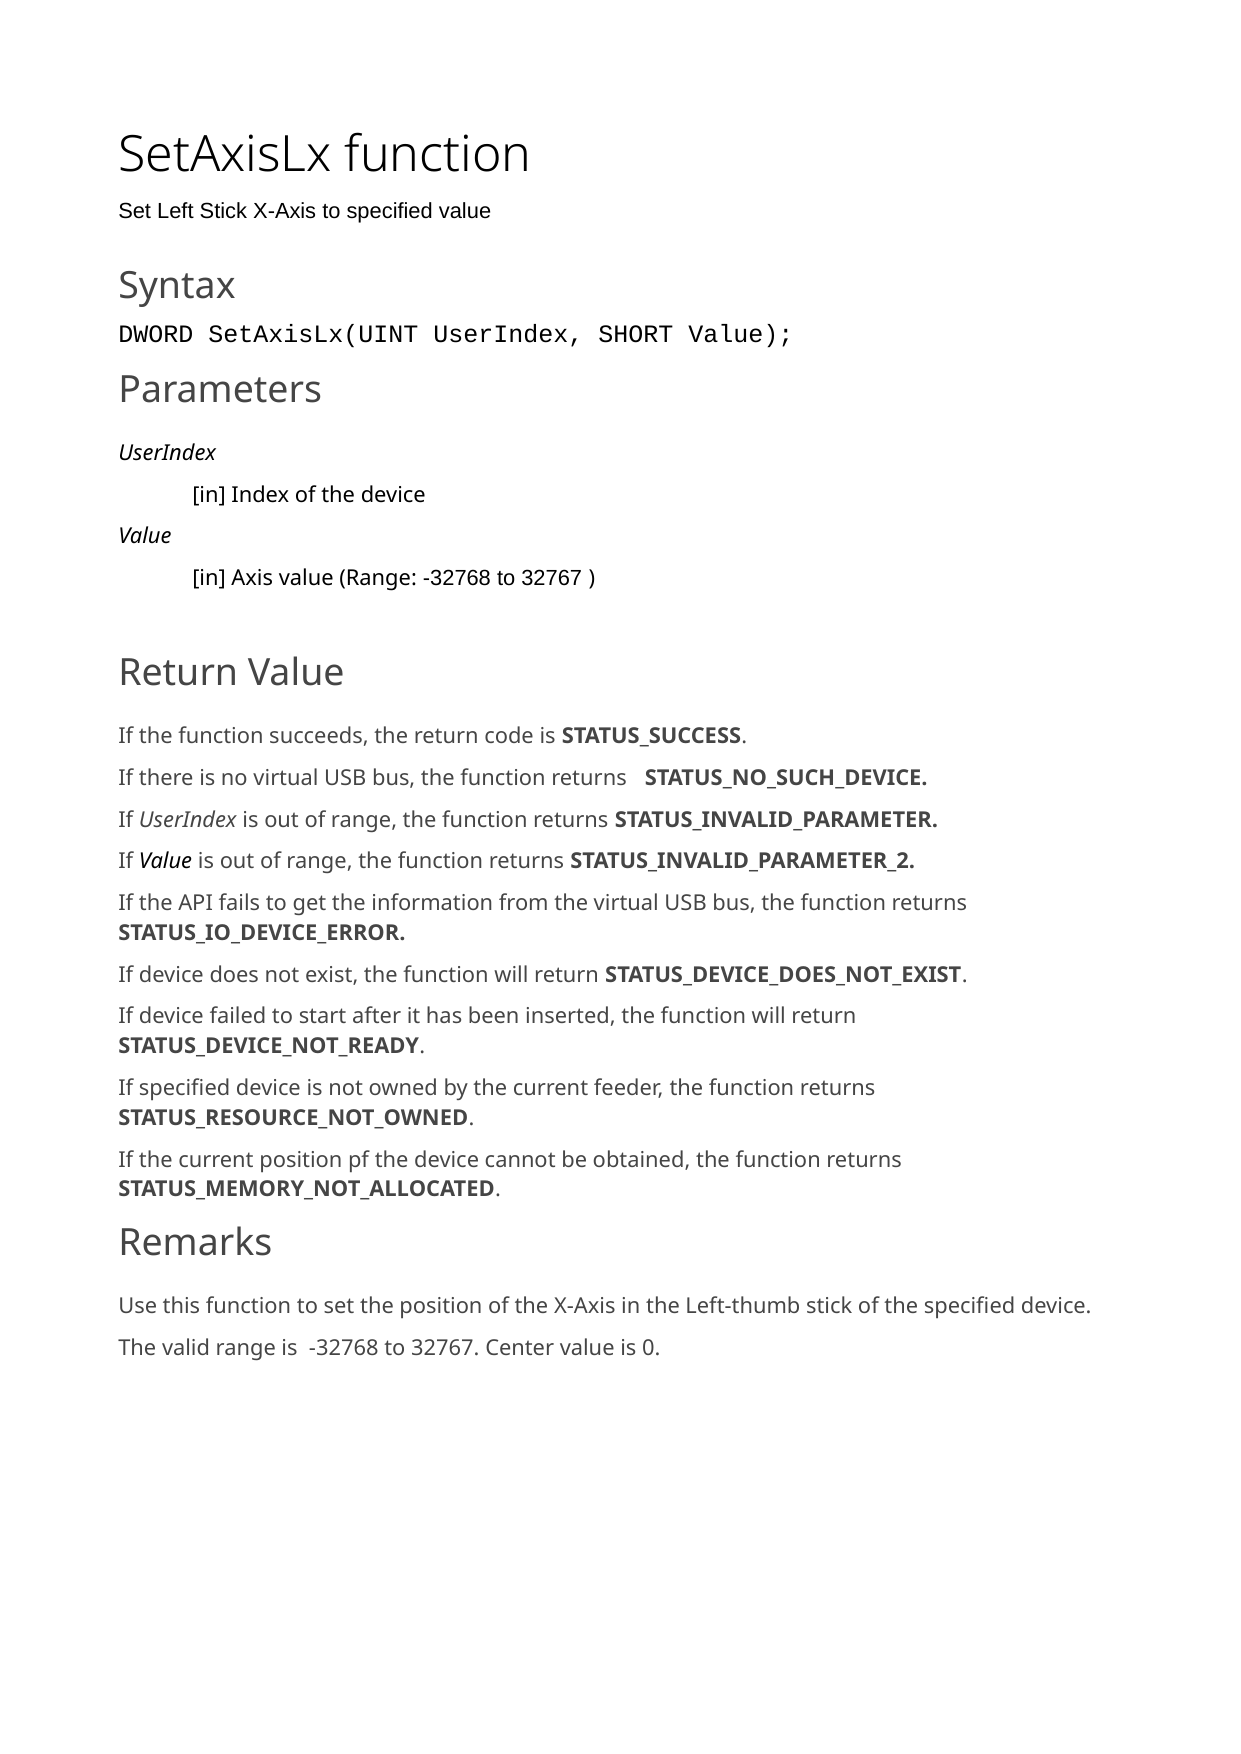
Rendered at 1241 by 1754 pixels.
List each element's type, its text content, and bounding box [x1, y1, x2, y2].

text If UserIndex is out of range, the function returns STATUS_INVALID_PARAMETER. [118, 804, 1122, 833]
text If there is no virtual USB bus, the function returns STATUS_NO_SUCH_DEVICE. [118, 762, 1122, 792]
text If specified device is not owned by the current feeder, the function returns STATUS_RESOURCE_NOT_OWNED. [118, 1072, 1122, 1132]
text UserIndex [118, 437, 1122, 467]
text DWORD SetAxisLx(UINT UserIndex, SHORT Value); [118, 321, 1122, 350]
text If device does not exist, the function will return STATUS_DEVICE_DOES_NOT_EXIST. [118, 959, 1122, 988]
text If the current position pf the device cannot be obtained, the function returns STATUS_MEMORY_NOT_ALLOCATED. [118, 1144, 1122, 1203]
text [in] Index of the device [192, 478, 1122, 508]
subtitle Syntax [118, 258, 1122, 309]
text The valid range is -32768 to 32767. Center value is 0. [118, 1331, 1122, 1361]
subtitle Parameters [118, 362, 1122, 413]
subtitle Return Value [118, 646, 1122, 697]
text Set Left Stick X-Axis to specified value [118, 198, 1122, 223]
subtitle SetAxisLx function [118, 118, 1122, 186]
text Value [118, 520, 1122, 550]
text If Value is out of range, the function returns STATUS_INVALID_PARAMETER_2. [118, 845, 1122, 875]
text Use this function to set the position of the X-Axis in the Left-thumb stick of the specified device. [118, 1290, 1122, 1319]
text If device failed to start after it has been inserted, the function will return STATUS_DEVICE_NOT_READY. [118, 1001, 1122, 1060]
text If the function succeeds, the return code is STATUS_SUCCESS. [118, 720, 1122, 750]
subtitle Remarks [118, 1215, 1122, 1266]
text [in] Axis value (Range: -32768 to 32767 ) [192, 562, 1122, 592]
text If the API fails to get the information from the virtual USB bus, the function returns STATUS_IO_DEVICE_ERROR. [118, 887, 1122, 947]
